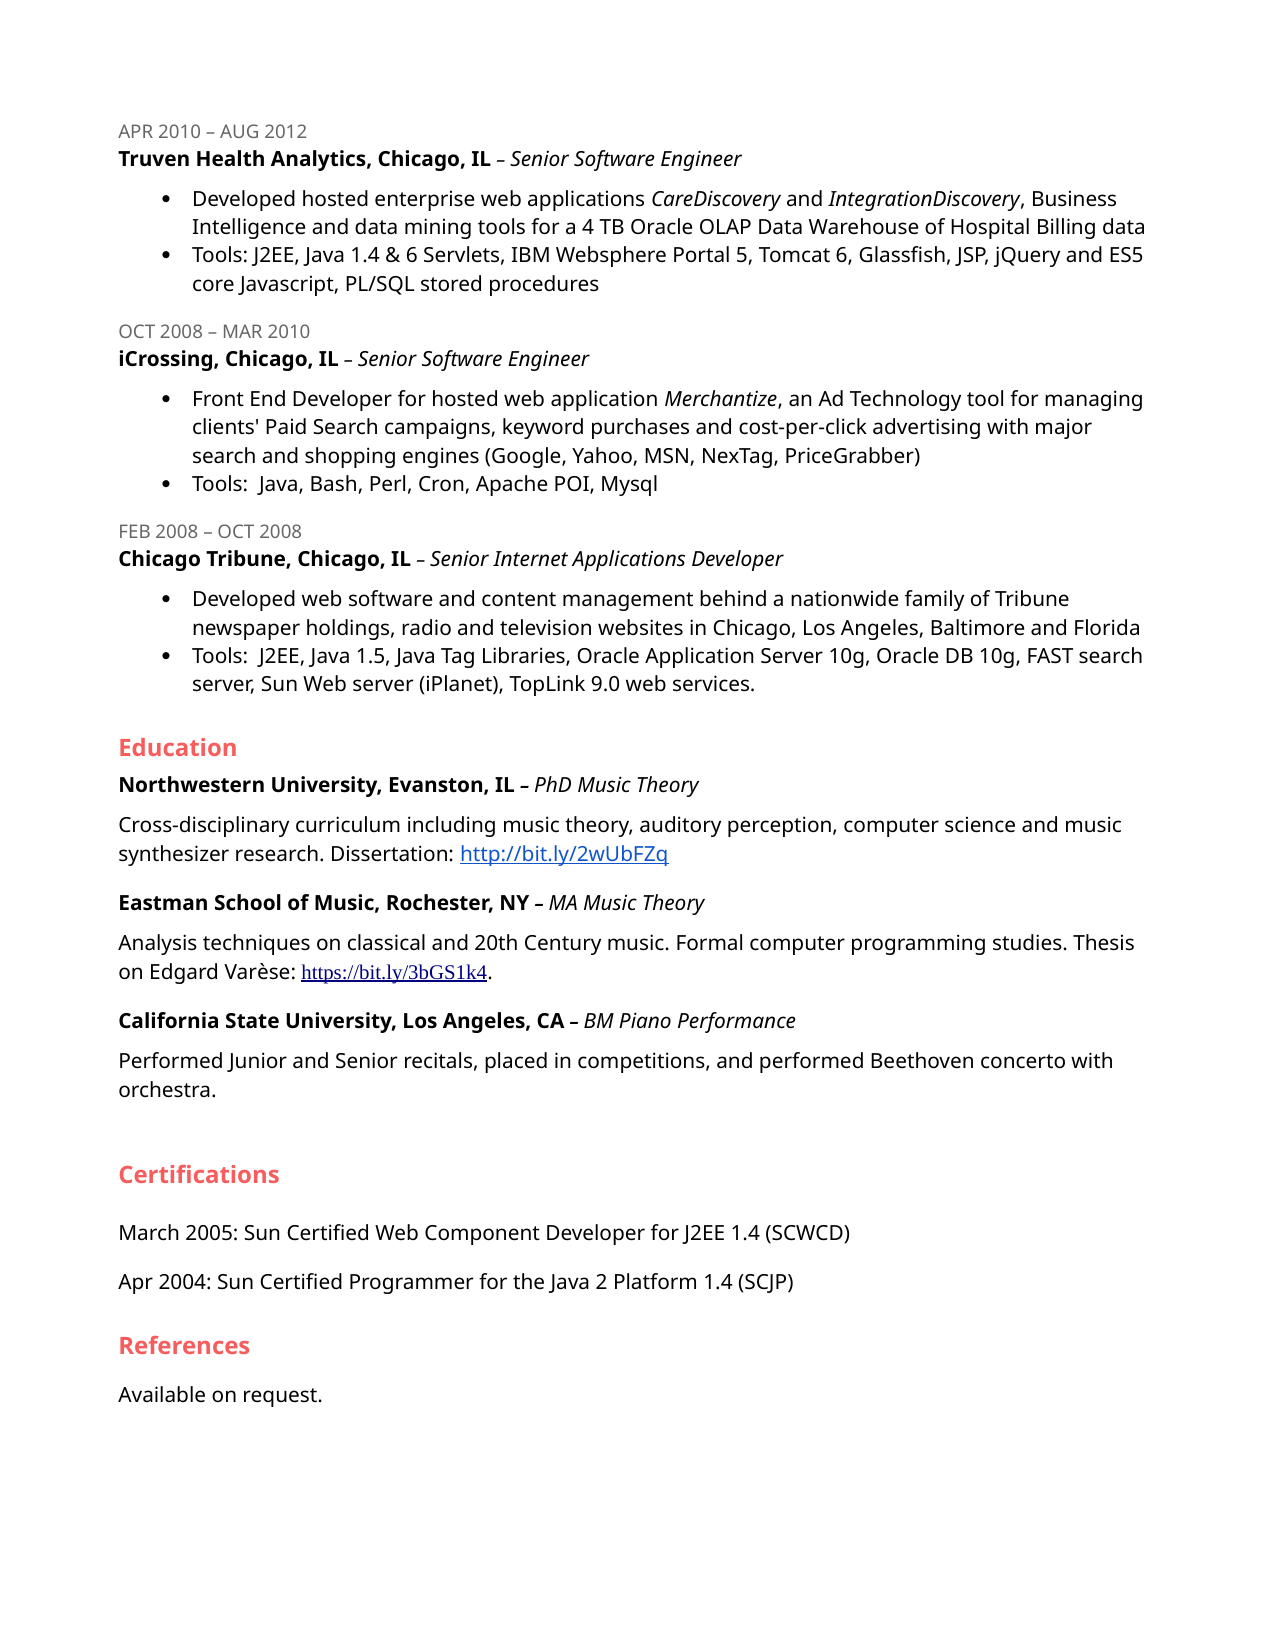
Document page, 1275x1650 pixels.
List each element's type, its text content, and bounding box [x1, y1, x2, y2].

subtitle Northwestern University, Evanston, IL – PhD Music Theory [118, 770, 1157, 799]
list Developed web software and content management behind a nationwide family of Tribune newspaper holdings, radio and television websites in Chicago, Los Angeles, Baltimore and Florida [162, 584, 1157, 641]
subtitle Chicago Tribune, Chicago, IL – Senior Internet Applications Developer [118, 544, 1157, 572]
subtitle References [118, 1329, 1157, 1361]
subtitle iCrossing, Chicago, IL – Senior Software Engineer [118, 344, 1157, 372]
subtitle Certifications [118, 1137, 1157, 1194]
text Available on request. [118, 1380, 1157, 1408]
subtitle FEB 2008 – OCT 2008 [118, 518, 1157, 544]
text March 2005: Sun Certified Web Component Developer for J2EE 1.4 (SCWCD) [118, 1218, 1157, 1246]
text Performed Junior and Senior recitals, placed in competitions, and performed Beethoven concerto with orchestra. [118, 1046, 1157, 1103]
text Cross-disciplinary curriculum including music theory, auditory perception, computer science and music synthesizer research. Dissertation: http://bit.ly/2wUbFZq [118, 810, 1157, 867]
text Analysis techniques on classical and 20th Century music. Formal computer programming studies. Thesis on Edgard Varèse: https://bit.ly/3bGS1k4. [118, 928, 1157, 985]
text Apr 2004: Sun Certified Programmer for the Java 2 Platform 1.4 (SCJP) [118, 1267, 1157, 1295]
list Tools: J2EE, Java 1.5, Java Tag Libraries, Oracle Application Server 10g, Oracle DB 10g, FAST search server, Sun Web server (iPlanet), TopLink 9.0 web services. [162, 641, 1157, 698]
subtitle Eastman School of Music, Rochester, NY – MA Music Theory [118, 888, 1157, 917]
subtitle APR 2010 – AUG 2012 [118, 118, 1157, 144]
list Developed hosted enterprise web applications CareDiscovery and IntegrationDiscovery, Business Intelligence and data mining tools for a 4 TB Oracle OLAP Data Warehouse of Hospital Billing data [162, 184, 1157, 241]
list Tools: J2EE, Java 1.4 & 6 Servlets, IBM Websphere Portal 5, Tomcat 6, Glassfish, JSP, jQuery and ES5 core Javascript, PL/SQL stored procedures [162, 241, 1157, 297]
subtitle Truven Health Analytics, Chicago, IL – Senior Software Engineer [118, 144, 1157, 172]
subtitle Education [118, 731, 1157, 764]
subtitle OCT 2008 – MAR 2010 [118, 318, 1157, 344]
subtitle California State University, Los Angeles, CA – BM Piano Performance [118, 1006, 1157, 1035]
list Tools: Java, Bash, Perl, Cron, Apache POI, Mysql [162, 469, 1157, 498]
list Front End Developer for hosted web application Merchantize, an Ad Technology tool for managing clients' Paid Search campaigns, keyword purchases and cost-per-click advertising with major search and shopping engines (Google, Yahoo, MSN, NexTag, PriceGrabber) [162, 384, 1157, 469]
